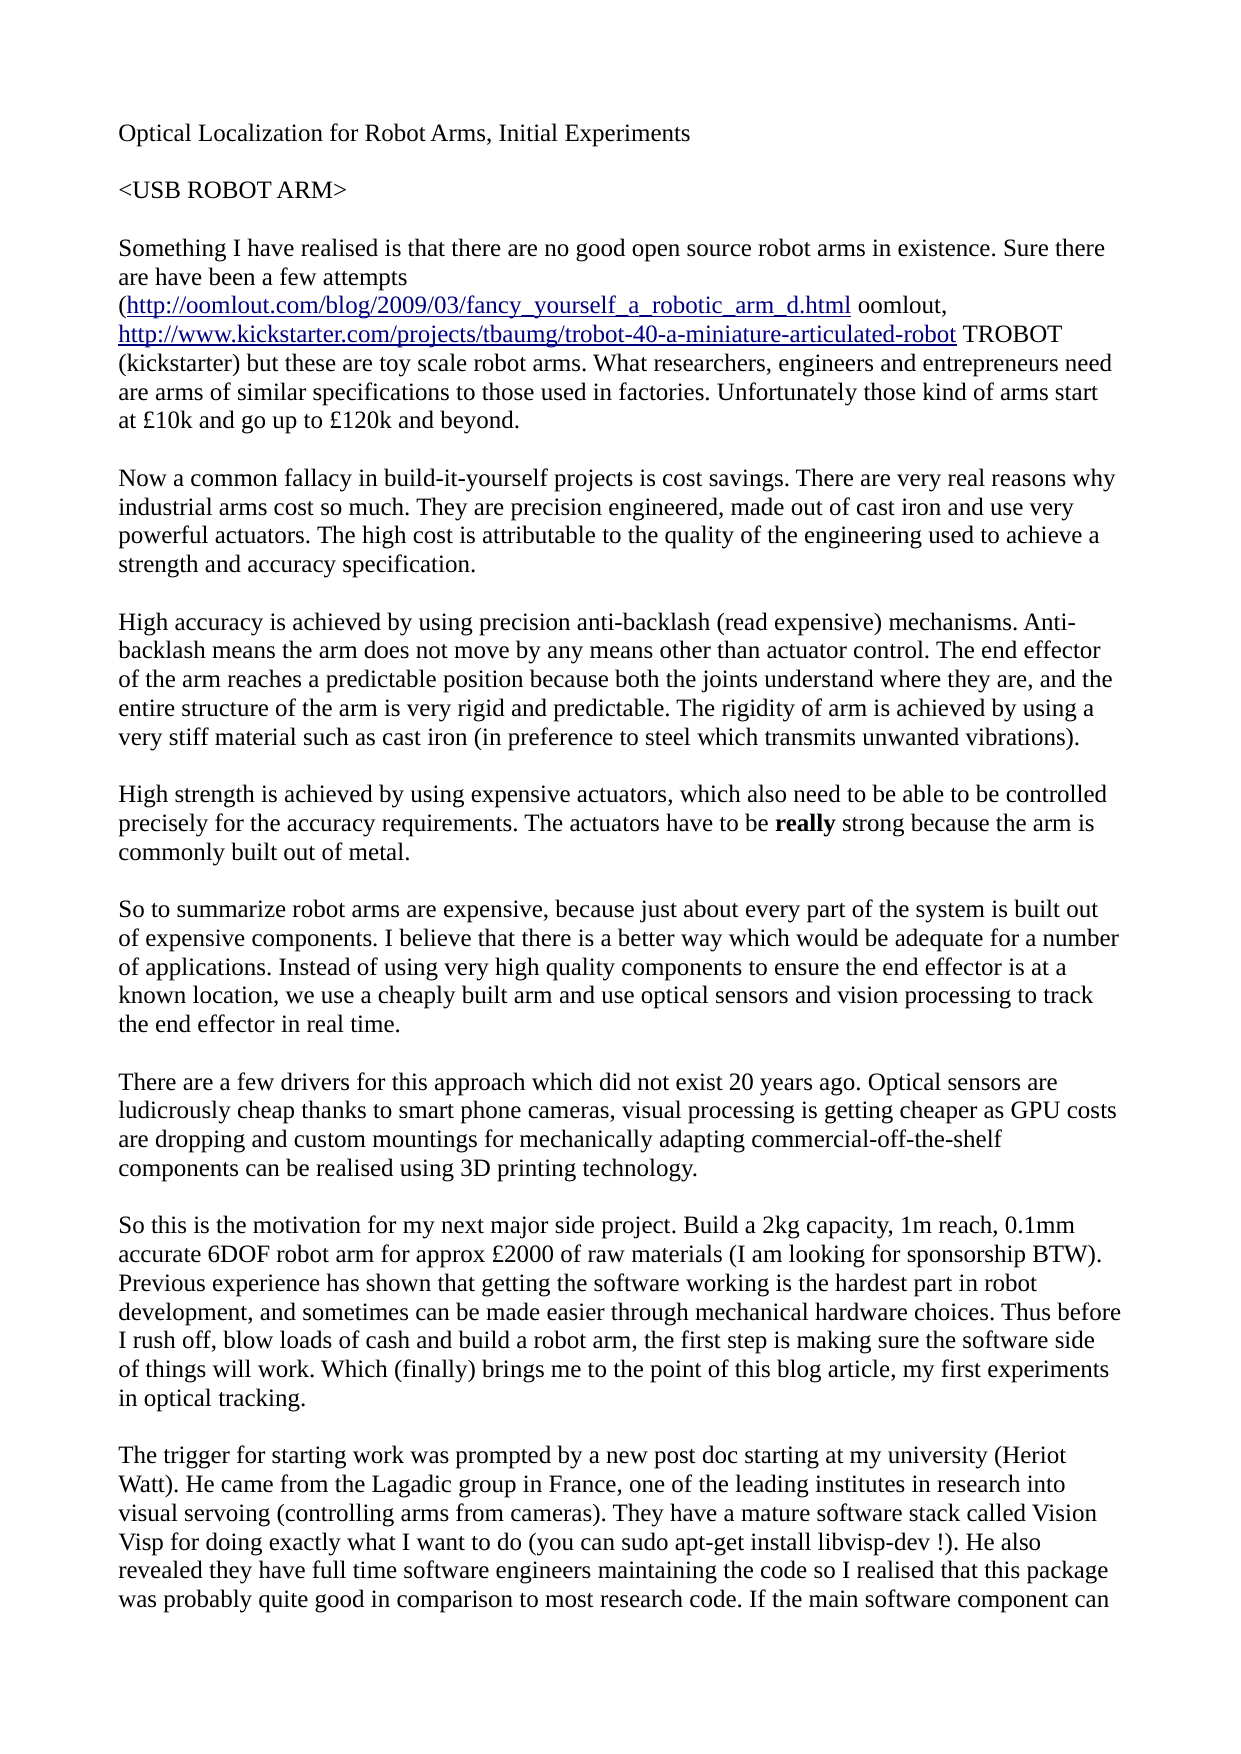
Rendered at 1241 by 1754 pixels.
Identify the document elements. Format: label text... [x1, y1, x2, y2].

text High accuracy is achieved by using precision anti-backlash (read expensive) mechanisms. Anti-backlash means the arm does not move by any means other than actuator control. The end effector of the arm reaches a predictable position because both the joints understand where they are, and the entire structure of the arm is very rigid and predictable. The rigidity of arm is achieved by using a very stiff material such as cast iron (in preference to steel which transmits unwanted vibrations). [118, 607, 1122, 751]
text The trigger for starting work was prompted by a new post doc starting at my university (Heriot Watt). He came from the Lagadic group in France, one of the leading institutes in research into visual servoing (controlling arms from cameras). They have a mature software stack called Vision Visp for doing exactly what I want to do (you can sudo apt-get install libvisp-dev !). He also revealed they have full time software engineers maintaining the code so I realised that this package was probably quite good in comparison to most research code. If the main software component can [118, 1441, 1122, 1613]
text So to summarize robot arms are expensive, because just about every part of the system is built out of expensive components. I believe that there is a better way which would be adequate for a number of applications. Instead of using very high quality components to ensure the end effector is at a known location, we use a cheaply built arm and use optical sensors and vision processing to track the end effector in real time. [118, 894, 1122, 1038]
text Something I have realised is that there are no good open source robot arms in existence. Sure there are have been a few attempts (http://oomlout.com/blog/2009/03/fancy_yourself_a_robotic_arm_d.html oomlout, http://www.kickstarter.com/projects/tbaumg/trobot-40-a-miniature-articulated-robot TROBOT (kickstarter) but these are toy scale robot arms. What researchers, engineers and entrepreneurs need are arms of similar specifications to those used in factories. Unfortunately those kind of arms start at £10k and go up to £120k and beyond. [118, 233, 1122, 434]
text Now a common fallacy in build-it-yourself projects is cost savings. There are very real reasons why industrial arms cost so much. They are precision engineered, made out of cast iron and use very powerful actuators. The high cost is attributable to the quality of the engineering used to achieve a strength and accuracy specification. [118, 463, 1122, 578]
text High strength is achieved by using expensive actuators, which also need to be able to be controlled precisely for the accuracy requirements. The actuators have to be really strong because the arm is commonly built out of metal. [118, 779, 1122, 866]
text So this is the motivation for my next major side project. Build a 2kg capacity, 1m reach, 0.1mm accurate 6DOF robot arm for approx £2000 of raw materials (I am looking for sponsorship BTW). Previous experience has shown that getting the software working is the hardest part in robot development, and sometimes can be made easier through mechanical hardware choices. Thus before I rush off, blow loads of cash and build a robot arm, the first step is making sure the software side of things will work. Which (finally) brings me to the point of this blog article, my first experiments in optical tracking. [118, 1211, 1122, 1412]
text <USB ROBOT ARM> [118, 176, 1122, 204]
text Optical Localization for Robot Arms, Initial Experiments [118, 118, 1122, 147]
text There are a few drivers for this approach which did not exist 20 years ago. Optical sensors are ludicrously cheap thanks to smart phone cameras, visual processing is getting cheaper as GPU costs are dropping and custom mountings for mechanically adapting commercial-off-the-shelf components can be realised using 3D printing technology. [118, 1067, 1122, 1182]
